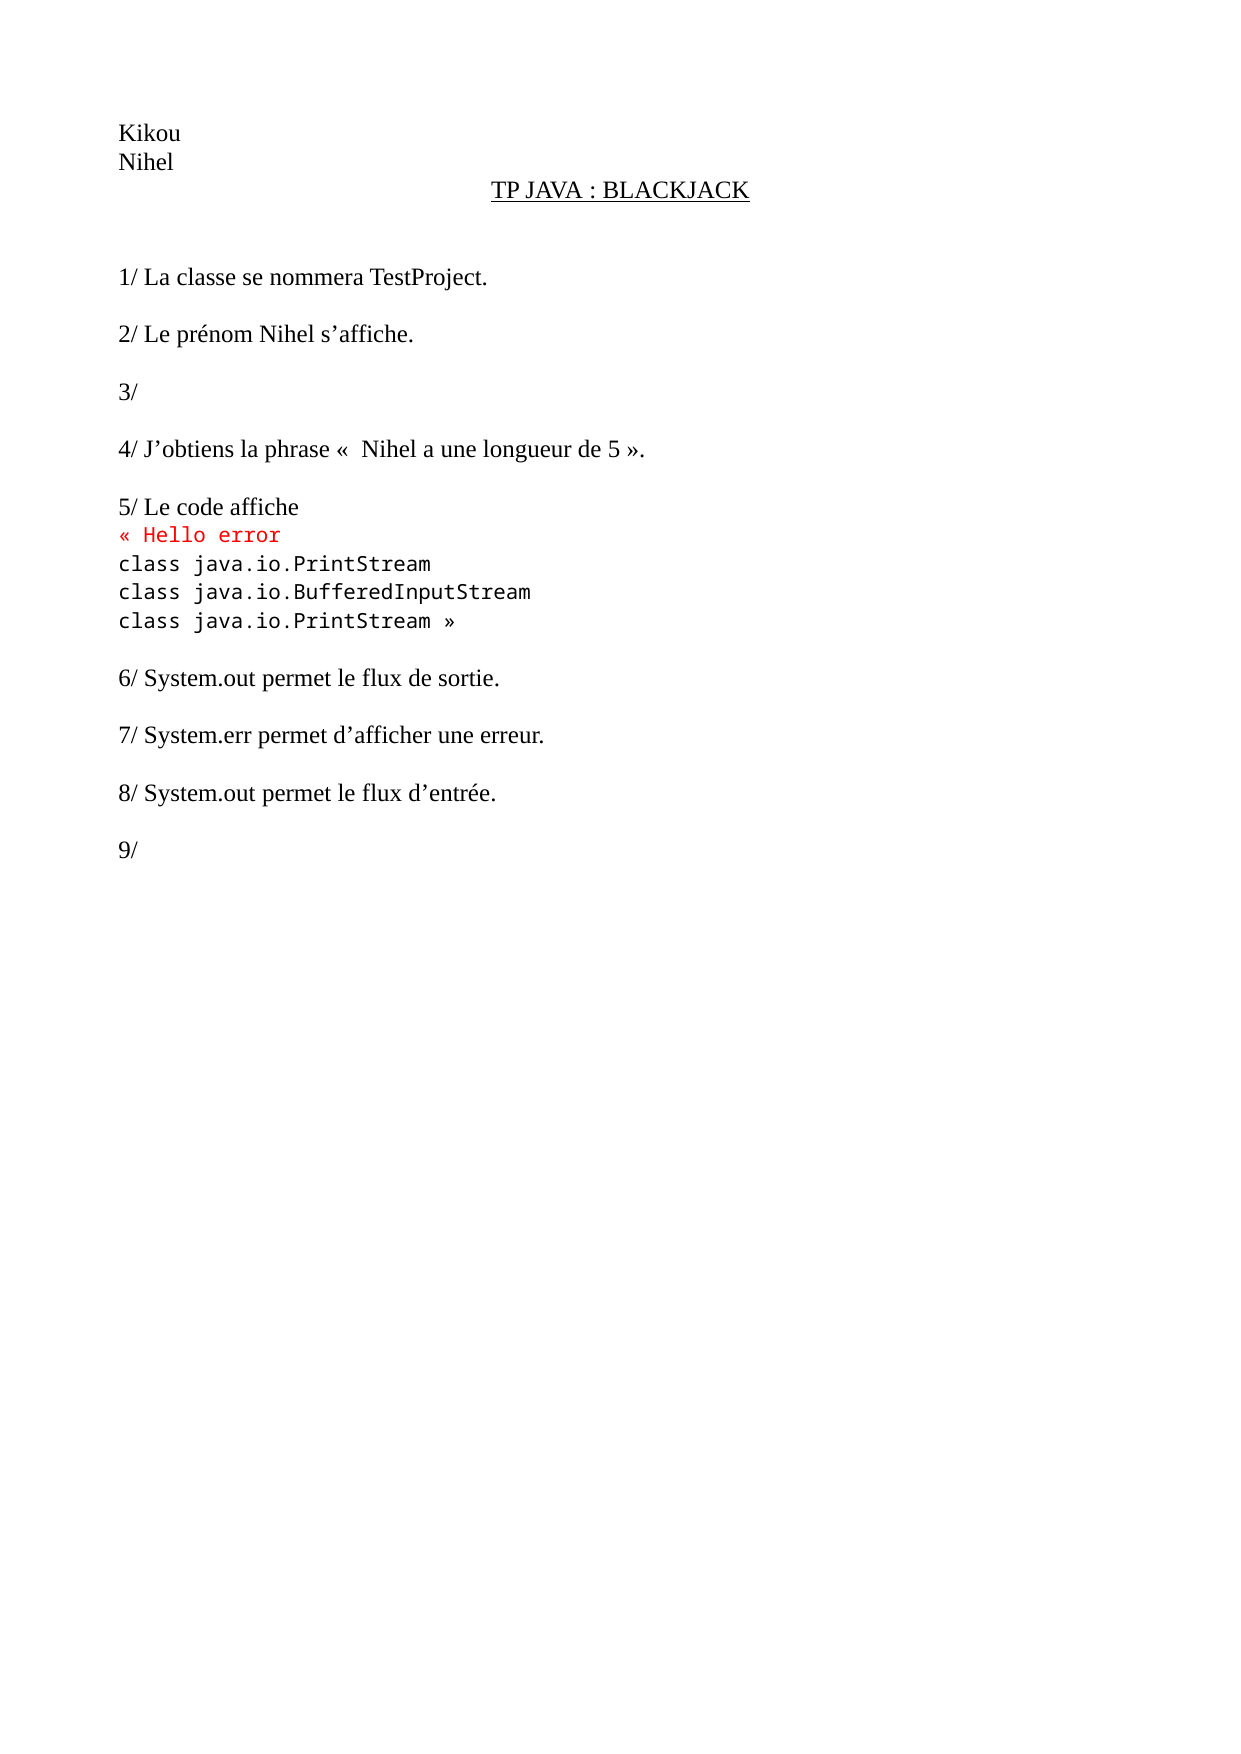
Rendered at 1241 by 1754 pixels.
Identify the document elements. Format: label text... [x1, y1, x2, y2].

text 4/ J’obtiens la phrase « Nihel a une longueur de 5 ». [118, 434, 1122, 463]
text 2/ Le prénom Nihel s’affiche. [118, 319, 1122, 348]
text 7/ System.err permet d’afficher une erreur. [118, 721, 1122, 749]
text 9/ [118, 836, 1122, 864]
text 3/ [118, 377, 1122, 406]
text class java.io.PrintStream [118, 549, 1122, 577]
text class java.io.PrintStream » [118, 606, 1122, 634]
text 8/ System.out permet le flux d’entrée. [118, 778, 1122, 807]
text 6/ System.out permet le flux de sortie. [118, 663, 1122, 692]
text 5/ Le code affiche [118, 492, 1122, 521]
text Nihel [118, 147, 1122, 176]
text Kikou [118, 118, 1122, 147]
text TP JAVA : BLACKJACK [118, 176, 1122, 204]
text « Hello error [118, 521, 1122, 549]
text 1/ La classe se nommera TestProject. [118, 262, 1122, 291]
text class java.io.BufferedInputStream [118, 577, 1122, 606]
